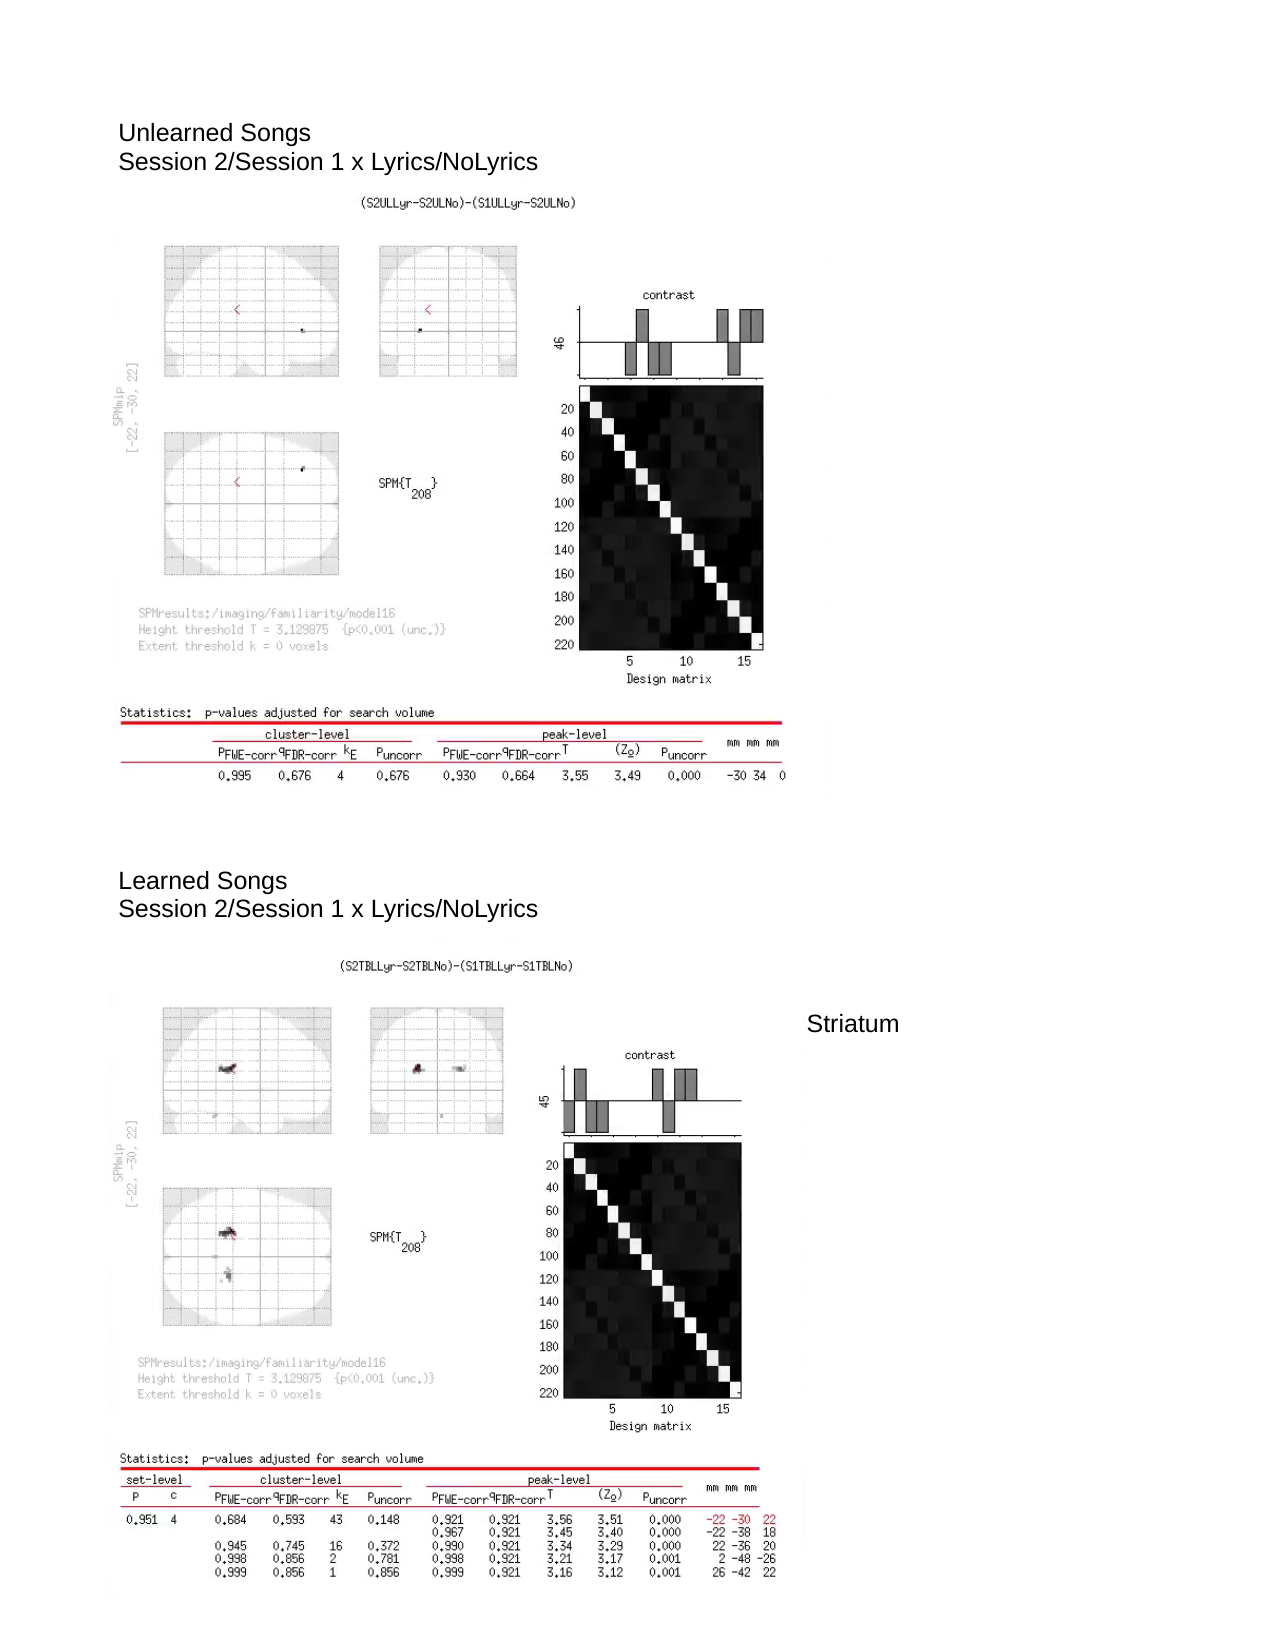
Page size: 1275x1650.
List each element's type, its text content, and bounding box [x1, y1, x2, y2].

picture [112, 176, 828, 849]
text Unlearned Songs [118, 118, 1157, 147]
text Session 2/Session 1 x Lyrics/NoLyrics [118, 894, 1157, 923]
text Learned Songs [118, 866, 1157, 894]
text Session 2/Session 1 x Lyrics/NoLyrics [118, 147, 1157, 176]
text Striatum [807, 1009, 1157, 1038]
picture [109, 939, 807, 1601]
